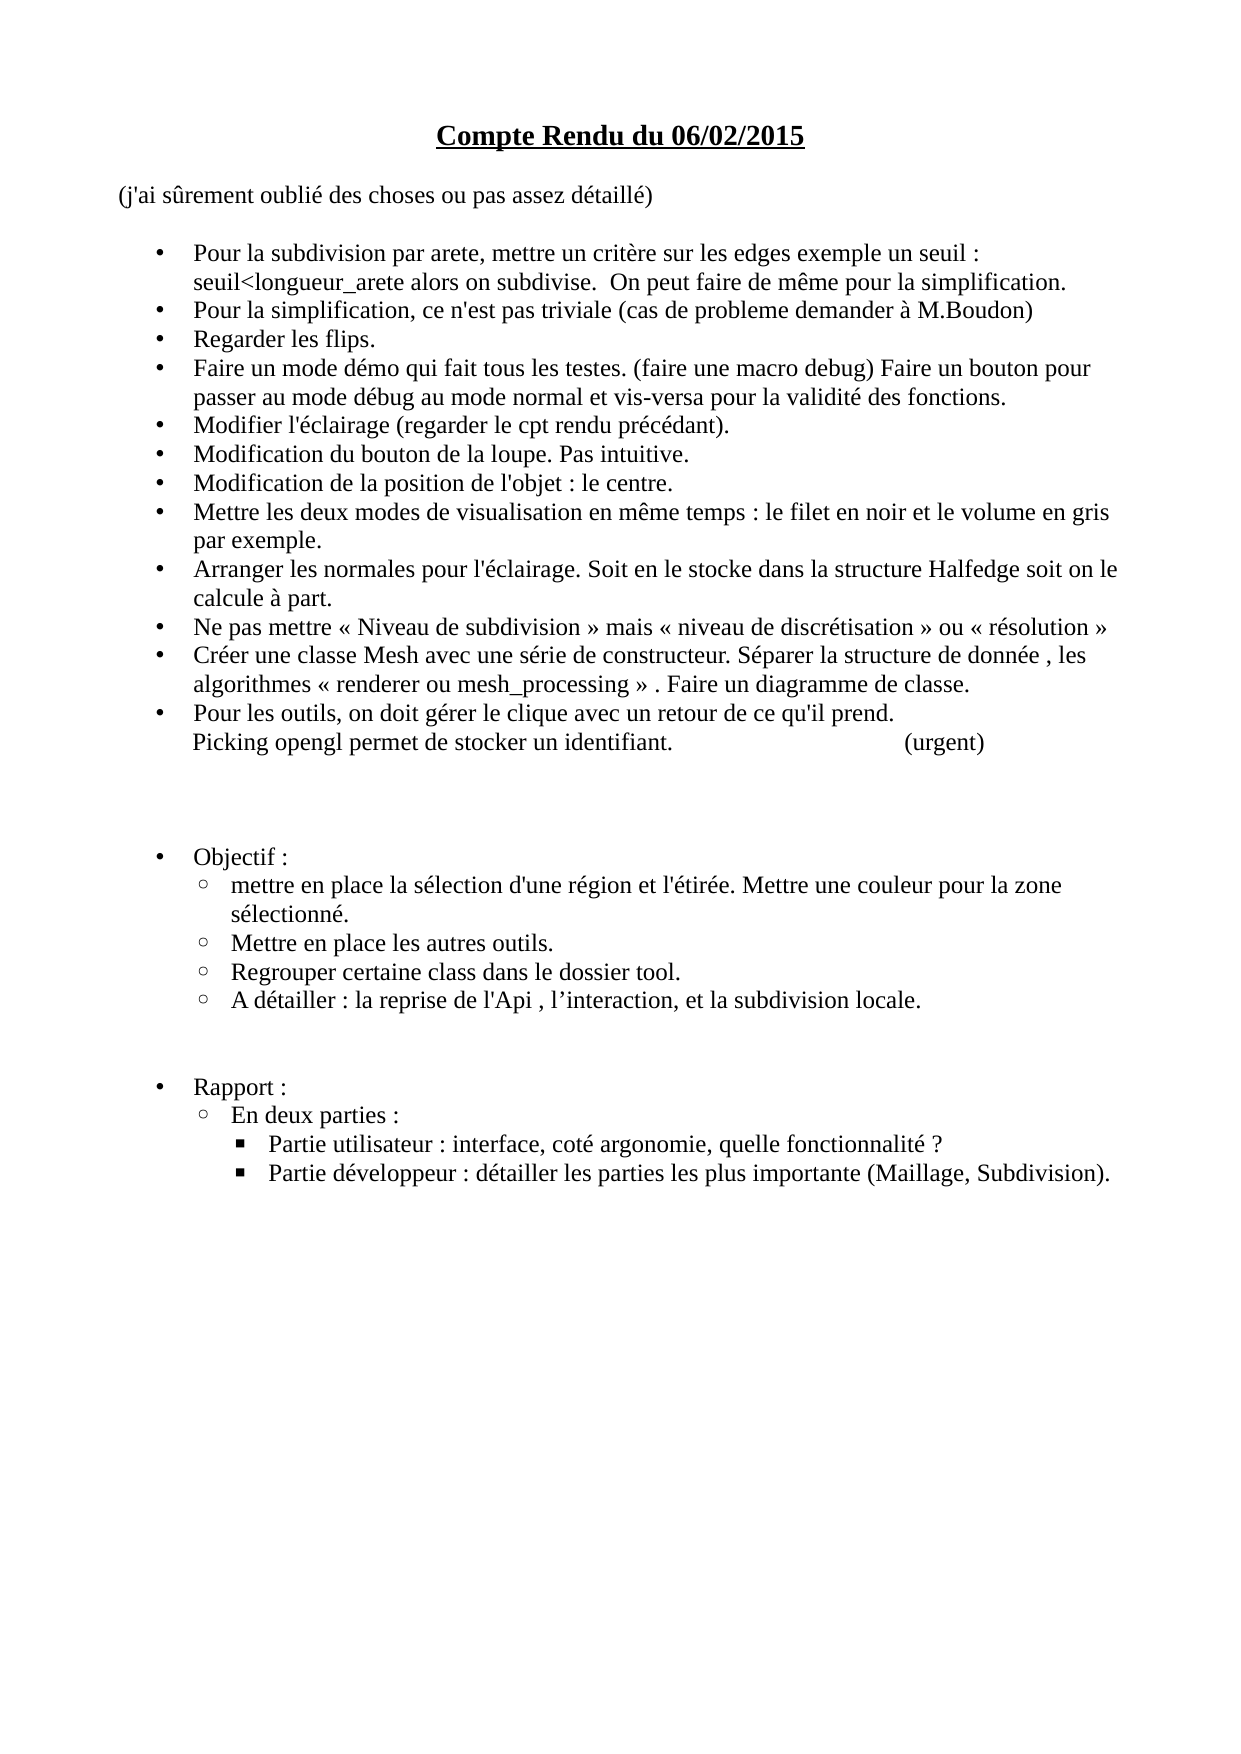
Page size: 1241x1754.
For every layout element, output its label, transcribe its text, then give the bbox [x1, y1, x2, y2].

list Partie utilisateur : interface, coté argonomie, quelle fonctionnalité ? [231, 1129, 1122, 1158]
list Mettre en place les autres outils. [193, 928, 1122, 957]
list Mettre les deux modes de visualisation en même temps : le filet en noir et le volume en gris par exemple. [156, 497, 1122, 554]
list Modifier l'éclairage (regarder le cpt rendu précédant). [156, 410, 1122, 439]
list Pour la simplification, ce n'est pas triviale (cas de probleme demander à M.Boudon) [156, 295, 1122, 324]
list mettre en place la sélection d'une région et l'étirée. Mettre une couleur pour la zone sélectionné. [193, 870, 1122, 928]
list Créer une classe Mesh avec une série de constructeur. Séparer la structure de donnée , les algorithmes « renderer ou mesh_processing » . Faire un diagramme de classe. [156, 640, 1122, 698]
list Partie développeur : détailler les parties les plus importante (Maillage, Subdivision). [231, 1158, 1122, 1187]
list Arranger les normales pour l'éclairage. Soit en le stocke dans la structure Halfedge soit on le calcule à part. [156, 554, 1122, 612]
list Objectif : [156, 842, 1122, 870]
list Regarder les flips. [156, 324, 1122, 353]
list Modification du bouton de la loupe. Pas intuitive. [156, 439, 1122, 468]
text Compte Rendu du 06/02/2015 [118, 118, 1122, 152]
text Picking opengl permet de stocker un identifiant. (urgent) [118, 727, 1122, 755]
list En deux parties : [193, 1100, 1122, 1129]
list Pour la subdivision par arete, mettre un critère sur les edges exemple un seuil : seuil<longueur_arete alors on subdivise. On peut faire de même pour la simplification. [156, 238, 1122, 295]
list Ne pas mettre « Niveau de subdivision » mais « niveau de discrétisation » ou « résolution » [156, 612, 1122, 640]
list Regrouper certaine class dans le dossier tool. [193, 957, 1122, 985]
list A détailler : la reprise de l'Api , l’interaction, et la subdivision locale. [193, 985, 1122, 1014]
list Rapport : [156, 1072, 1122, 1100]
list Faire un mode démo qui fait tous les testes. (faire une macro debug) Faire un bouton pour passer au mode débug au mode normal et vis-versa pour la validité des fonctions. [156, 353, 1122, 410]
list Modification de la position de l'objet : le centre. [156, 468, 1122, 497]
list Pour les outils, on doit gérer le clique avec un retour de ce qu'il prend. [156, 698, 1122, 727]
text (j'ai sûrement oublié des choses ou pas assez détaillé) [118, 180, 1122, 209]
